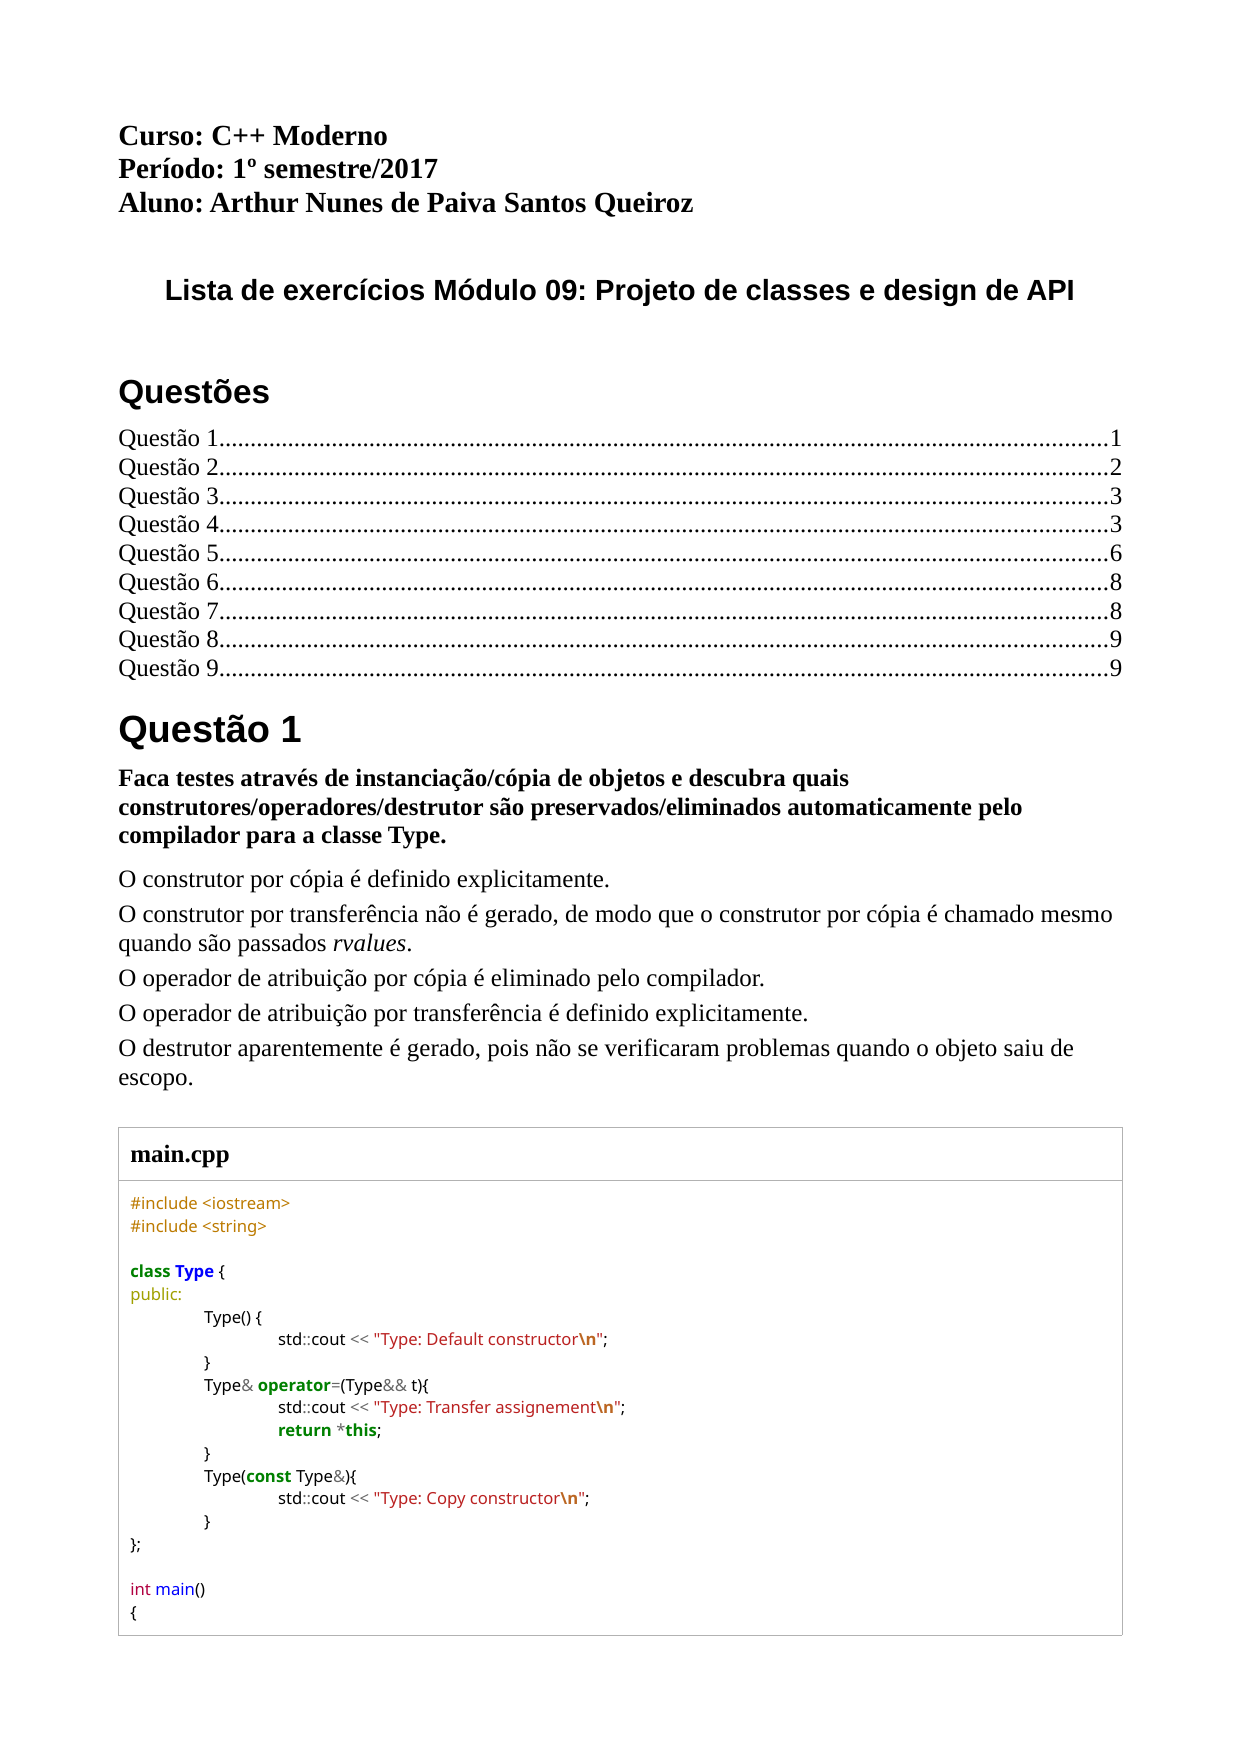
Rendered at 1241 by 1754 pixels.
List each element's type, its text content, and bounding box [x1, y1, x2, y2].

text O operador de atribuição por transferência é definido explicitamente. [118, 998, 1122, 1027]
subtitle Questões [118, 372, 1122, 411]
text Questão 3 3 [118, 481, 1122, 509]
text Aluno: Arthur Nunes de Paiva Santos Queiroz [118, 185, 1122, 219]
table_header main.cpp [119, 1128, 1122, 1180]
text Questão 4 3 [118, 509, 1122, 538]
subtitle Questão 1 [118, 707, 1122, 751]
text O construtor por cópia é definido explicitamente. [118, 864, 1122, 893]
text O destrutor aparentemente é gerado, pois não se verificaram problemas quando o objeto saiu de escopo. [118, 1033, 1122, 1091]
subtitle Lista de exercícios Módulo 09: Projeto de classes e design de API [118, 272, 1122, 306]
text Curso: C++ Moderno [118, 118, 1122, 152]
text Questão 5 6 [118, 538, 1122, 567]
text Questão 1 1 [118, 423, 1122, 452]
text Faca testes através de instanciação/cópia de objetos e descubra quais construtores/operadores/destrutor são preservados/eliminados automaticamente pelo compilador para a classe Type. [118, 763, 1122, 849]
text Questão 2 2 [118, 452, 1122, 481]
text O construtor por transferência não é gerado, de modo que o construtor por cópia é chamado mesmo quando são passados rvalues. [118, 899, 1122, 957]
text Questão 9 9 [118, 653, 1122, 682]
text Período: 1º semestre/2017 [118, 152, 1122, 185]
text Questão 8 9 [118, 624, 1122, 653]
text Questão 7 8 [118, 596, 1122, 624]
text Questão 6 8 [118, 567, 1122, 596]
text O operador de atribuição por cópia é eliminado pelo compilador. [118, 963, 1122, 992]
table_cell #include <iostream> #include <string> class Type { public: Type() { std::cout << "Type: Default constructor\n"; } Type& operator=(Type&& t){ std::cout << "Type: Transfer assignement\n"; return *this; } Type(const Type&){ std::cout << "Type: Copy constructor\n"; } }; int main() { [119, 1181, 1122, 1635]
